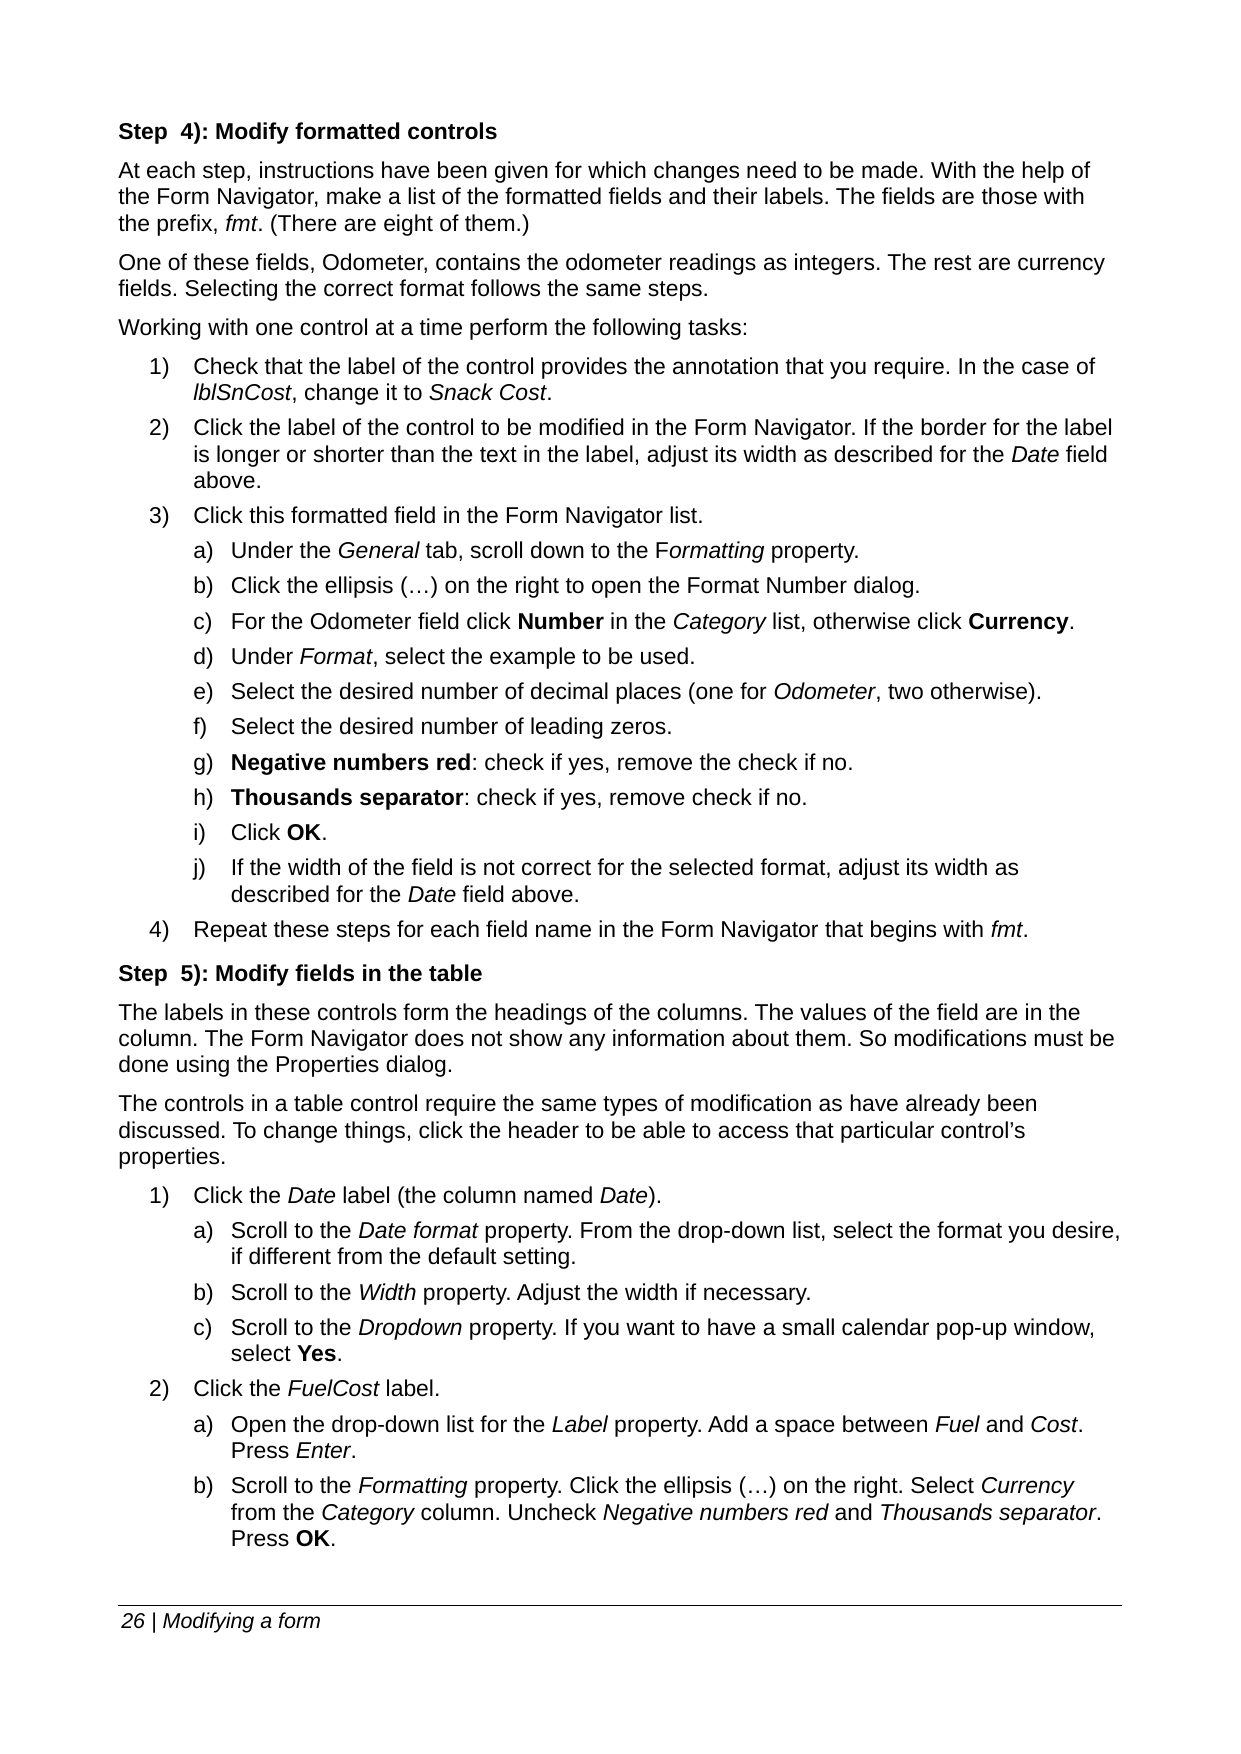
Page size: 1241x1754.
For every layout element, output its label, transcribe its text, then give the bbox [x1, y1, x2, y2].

list Repeat these steps for each field name in the Form Navigator that begins with fmt. [169, 916, 1122, 942]
list Thousands separator: check if yes, remove check if no. [193, 784, 1122, 810]
list Click the label of the control to be modified in the Form Navigator. If the border for the label is longer or shorter than the text in the label, adjust its width as described for the Date field above. [169, 414, 1122, 493]
text Working with one control at a time perform the following tasks: [118, 314, 1122, 340]
list Scroll to the Width property. Adjust the width if necessary. [193, 1278, 1122, 1305]
list Click the ellipsis (…) on the right to open the Format Number dialog. [193, 572, 1122, 599]
list Under Format, select the example to be used. [193, 643, 1122, 669]
text The controls in a table control require the same types of modification as have already been discussed. To change things, click the header to be able to access that particular control’s properties. [118, 1090, 1122, 1169]
text Step 5: Modify fields in the table [118, 960, 1122, 986]
list Select the desired number of decimal places (one for Odometer, two otherwise). [193, 678, 1122, 704]
list Negative numbers red: check if yes, remove the check if no. [193, 748, 1122, 775]
list Click the Date label (the column named Date). [169, 1182, 1122, 1208]
list Scroll to the Formatting property. Click the ellipsis (…) on the right. Select Currency from the Category column. Uncheck Negative numbers red and Thousands separator. Press OK. [193, 1472, 1122, 1551]
list For the Odometer field click Number in the Category list, otherwise click Currency. [193, 608, 1122, 634]
list Under the General tab, scroll down to the Formatting property. [193, 537, 1122, 564]
text Step 4: Modify formatted controls [118, 118, 1122, 144]
text At each step, instructions have been given for which changes need to be made. With the help of the Form Navigator, make a list of the formatted fields and their labels. The fields are those with the prefix, fmt. (There are eight of them.) [118, 157, 1122, 236]
list Select the desired number of leading zeros. [193, 713, 1122, 740]
list Open the drop-down list for the Label property. Add a space between Fuel and Cost. Press Enter. [193, 1411, 1122, 1463]
text The labels in these controls form the headings of the columns. The values of the field are in the column. The Form Navigator does not show any information about them. So modifications must be done using the Properties dialog. [118, 999, 1122, 1078]
text One of these fields, Odometer, contains the odometer readings as integers. The rest are currency fields. Selecting the correct format follows the same steps. [118, 248, 1122, 301]
list Scroll to the Date format property. From the drop-down list, select the format you desire, if different from the default setting. [193, 1217, 1122, 1270]
list Click this formatted field in the Form Navigator list. [169, 502, 1122, 528]
list Click OK. [193, 819, 1122, 845]
list Check that the label of the control provides the annotation that you require. In the case of lblSnCost, change it to Snack Cost. [169, 353, 1122, 405]
list Click the FuelCost label. [169, 1375, 1122, 1402]
list Scroll to the Dropdown property. If you want to have a small calendar pop-up window, select Yes. [193, 1314, 1122, 1366]
list If the width of the field is not correct for the selected format, adjust its width as described for the Date field above. [193, 854, 1122, 907]
